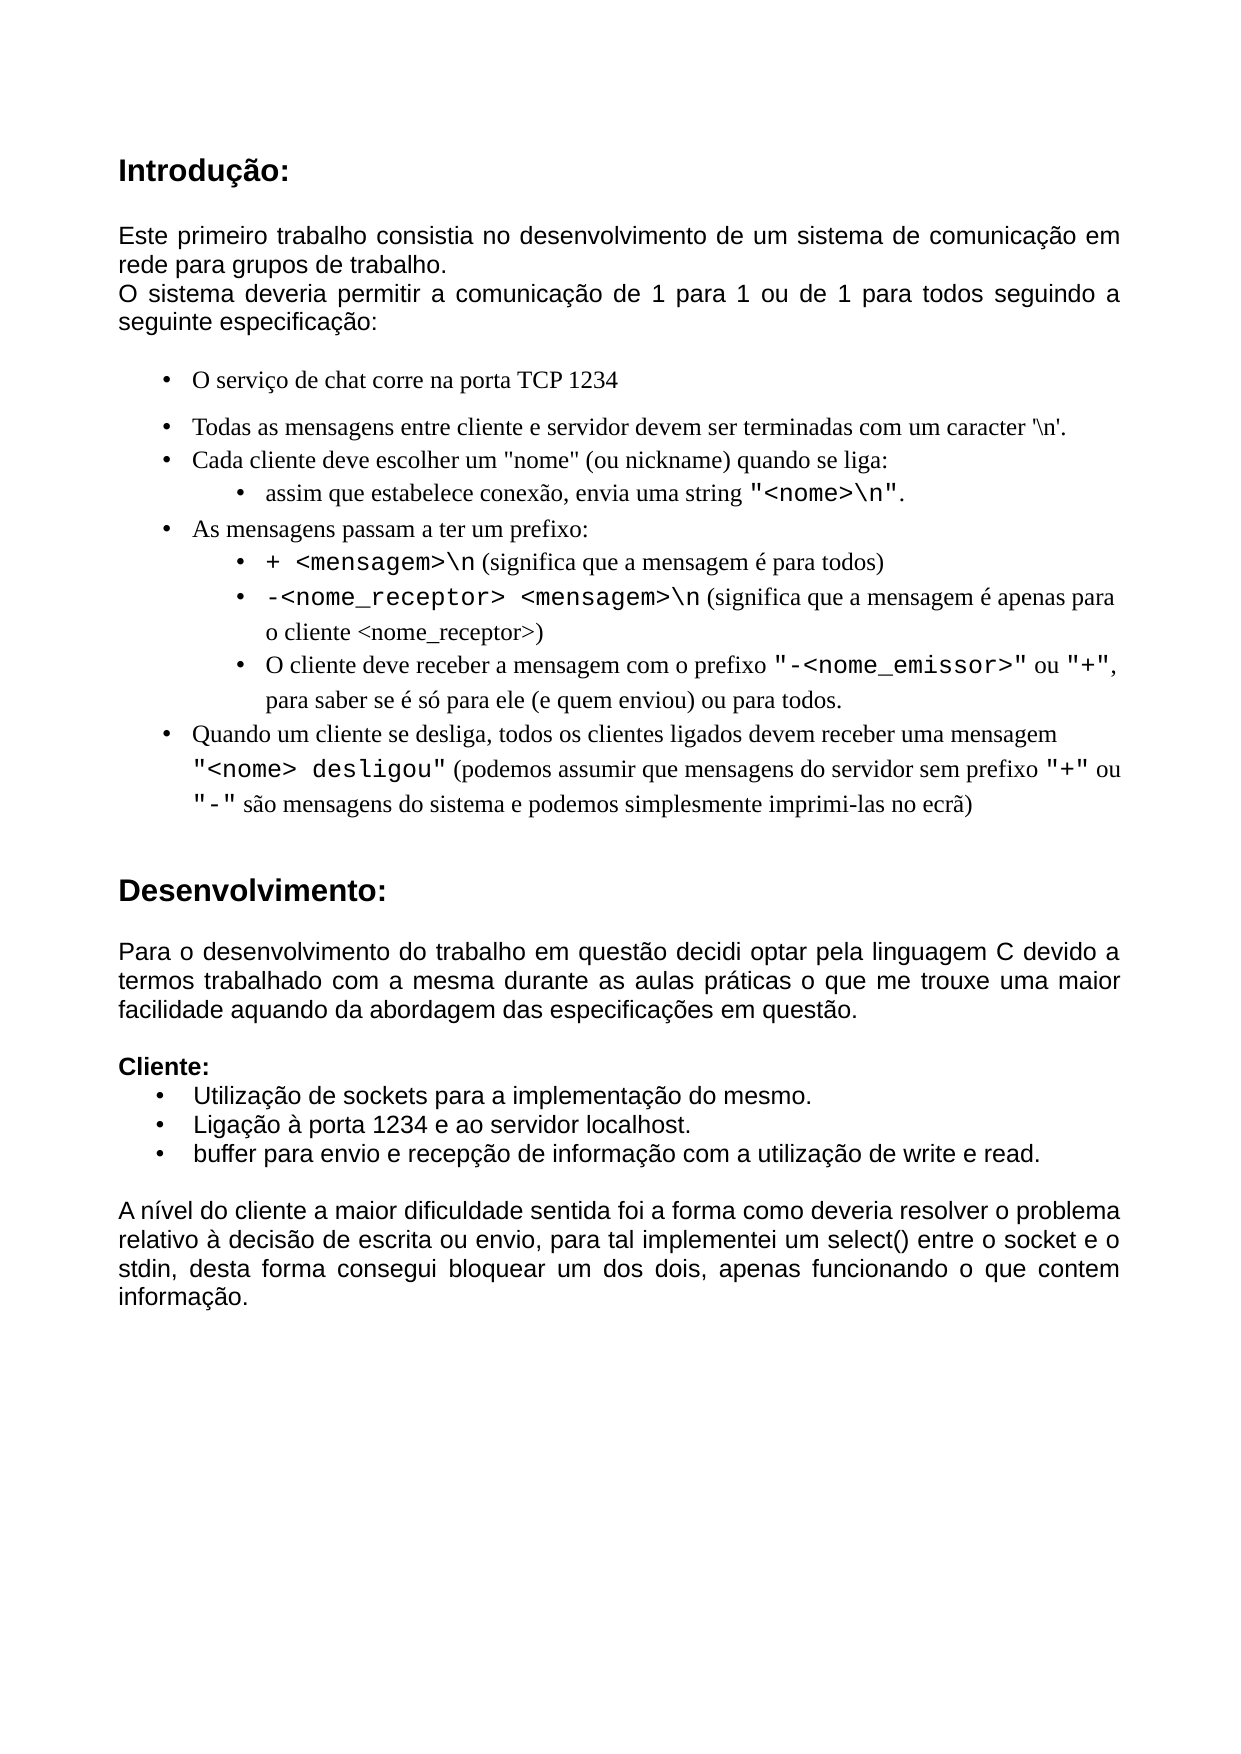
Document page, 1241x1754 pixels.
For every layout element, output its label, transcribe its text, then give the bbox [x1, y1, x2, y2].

text Para o desenvolvimento do trabalho em questão decidi optar pela linguagem C devido a termos trabalhado com a mesma durante as aulas práticas o que me trouxe uma maior facilidade aquando da abordagem das especificações em questão. [118, 937, 1122, 1023]
text O sistema deveria permitir a comunicação de 1 para 1 ou de 1 para todos seguindo a seguinte especificação: [118, 279, 1122, 336]
list As mensagens passam a ter um prefixo: [162, 514, 1122, 543]
list -<nome_receptor> <mensagem>\n (significa que a mensagem é apenas para o cliente <nome_receptor>) [236, 582, 1122, 646]
list + <mensagem>\n (significa que a mensagem é para todos) [236, 547, 1122, 578]
text Cliente: [118, 1052, 1122, 1081]
list Quando um cliente se desliga, todos os clientes ligados devem receber uma mensagem "<nome> desligou" (podemos assumir que mensagens do servidor sem prefixo "+" ou "-" são mensagens do sistema e podemos simplesmente imprimi-las no ecrã) [162, 719, 1122, 820]
list Utilização de sockets para a implementação do mesmo. [156, 1081, 1122, 1110]
list O cliente deve receber a mensagem com o prefixo "-<nome_emissor>" ou "+", para saber se é só para ele (e quem enviou) ou para todos. [236, 651, 1122, 714]
text Introdução: [118, 152, 1122, 188]
list Todas as mensagens entre cliente e servidor devem ser terminadas com um caracter '\n'. [162, 412, 1122, 441]
list O serviço de chat corre na porta TCP 1234 [162, 365, 1122, 394]
text A nível do cliente a maior dificuldade sentida foi a forma como deveria resolver o problema relativo à decisão de escrita ou envio, para tal implementei um select() entre o socket e o stdin, desta forma consegui bloquear um dos dois, apenas funcionando o que contem informação. [118, 1196, 1122, 1311]
text Desenvolvimento: [118, 872, 1122, 908]
text Este primeiro trabalho consistia no desenvolvimento de um sistema de comunicação em rede para grupos de trabalho. [118, 221, 1122, 279]
list assim que estabelece conexão, envia uma string "<nome>\n". [236, 478, 1122, 509]
list buffer para envio e recepção de informação com a utilização de write e read. [156, 1138, 1122, 1167]
list Cada cliente deve escolher um "nome" (ou nickname) quando se liga: [162, 446, 1122, 474]
list Ligação à porta 1234 e ao servidor localhost. [156, 1110, 1122, 1138]
